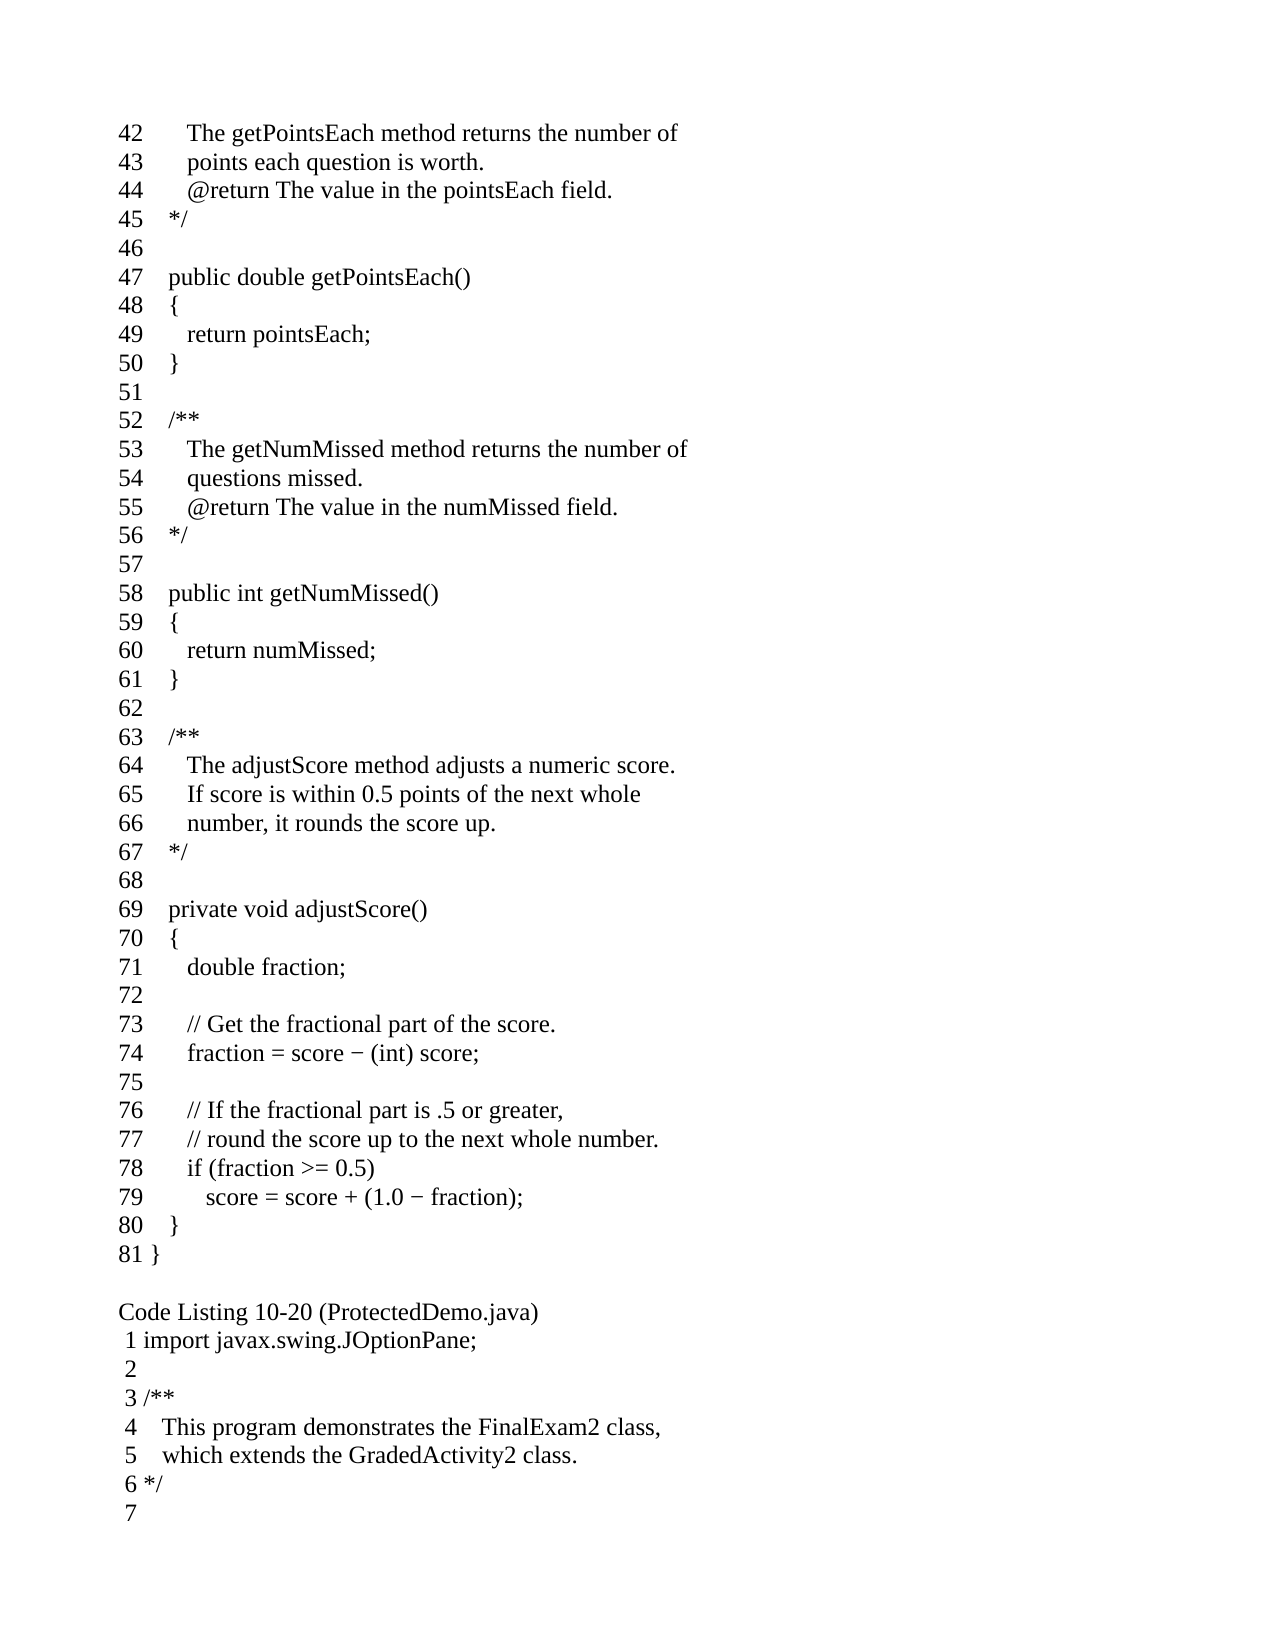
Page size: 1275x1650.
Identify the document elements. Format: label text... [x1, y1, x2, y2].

text 77 // round the score up to the next whole number. [118, 1124, 1157, 1153]
text 45 */ [118, 204, 1157, 233]
text 3 /** [118, 1383, 1157, 1412]
text 79 score = score + (1.0 − fraction); [118, 1182, 1157, 1211]
text 64 The adjustScore method adjusts a numeric score. [118, 751, 1157, 779]
text 6 */ [118, 1469, 1157, 1498]
text 46 [118, 233, 1157, 262]
text 58 public int getNumMissed() [118, 578, 1157, 607]
text 69 private void adjustScore() [118, 894, 1157, 923]
text 74 fraction = score − (int) score; [118, 1038, 1157, 1067]
text 60 return numMissed; [118, 636, 1157, 664]
text 70 { [118, 923, 1157, 952]
text 72 [118, 981, 1157, 1009]
text 65 If score is within 0.5 points of the next whole [118, 779, 1157, 808]
text 73 // Get the fractional part of the score. [118, 1009, 1157, 1038]
text 62 [118, 693, 1157, 722]
text 71 double fraction; [118, 952, 1157, 981]
text 7 [118, 1498, 1157, 1527]
text 43 points each question is worth. [118, 147, 1157, 176]
text 57 [118, 549, 1157, 578]
text 1 import javax.swing.JOptionPane; [118, 1326, 1157, 1354]
text 42 The getPointsEach method returns the number of [118, 118, 1157, 147]
text 81 } [118, 1239, 1157, 1268]
text 55 @return The value in the numMissed field. [118, 492, 1157, 521]
text 53 The getNumMissed method returns the number of [118, 434, 1157, 463]
text 52 /** [118, 406, 1157, 434]
text 80 } [118, 1211, 1157, 1239]
text 63 /** [118, 722, 1157, 751]
text 76 // If the fractional part is .5 or greater, [118, 1096, 1157, 1124]
text 5 which extends the GradedActivity2 class. [118, 1441, 1157, 1469]
text 48 { [118, 291, 1157, 319]
text 50 } [118, 348, 1157, 377]
text 68 [118, 866, 1157, 894]
text 78 if (fraction >= 0.5) [118, 1153, 1157, 1182]
text 66 number, it rounds the score up. [118, 808, 1157, 837]
text 54 questions missed. [118, 463, 1157, 492]
text 49 return pointsEach; [118, 319, 1157, 348]
text 56 */ [118, 521, 1157, 549]
text 4 This program demonstrates the FinalExam2 class, [118, 1412, 1157, 1441]
text 75 [118, 1067, 1157, 1096]
text 51 [118, 377, 1157, 406]
text Code Listing 10-20 (ProtectedDemo.java) [118, 1297, 1157, 1326]
text 59 { [118, 607, 1157, 636]
text 44 @return The value in the pointsEach field. [118, 176, 1157, 204]
text 67 */ [118, 837, 1157, 866]
text 2 [118, 1354, 1157, 1383]
text 61 } [118, 664, 1157, 693]
text 47 public double getPointsEach() [118, 262, 1157, 291]
